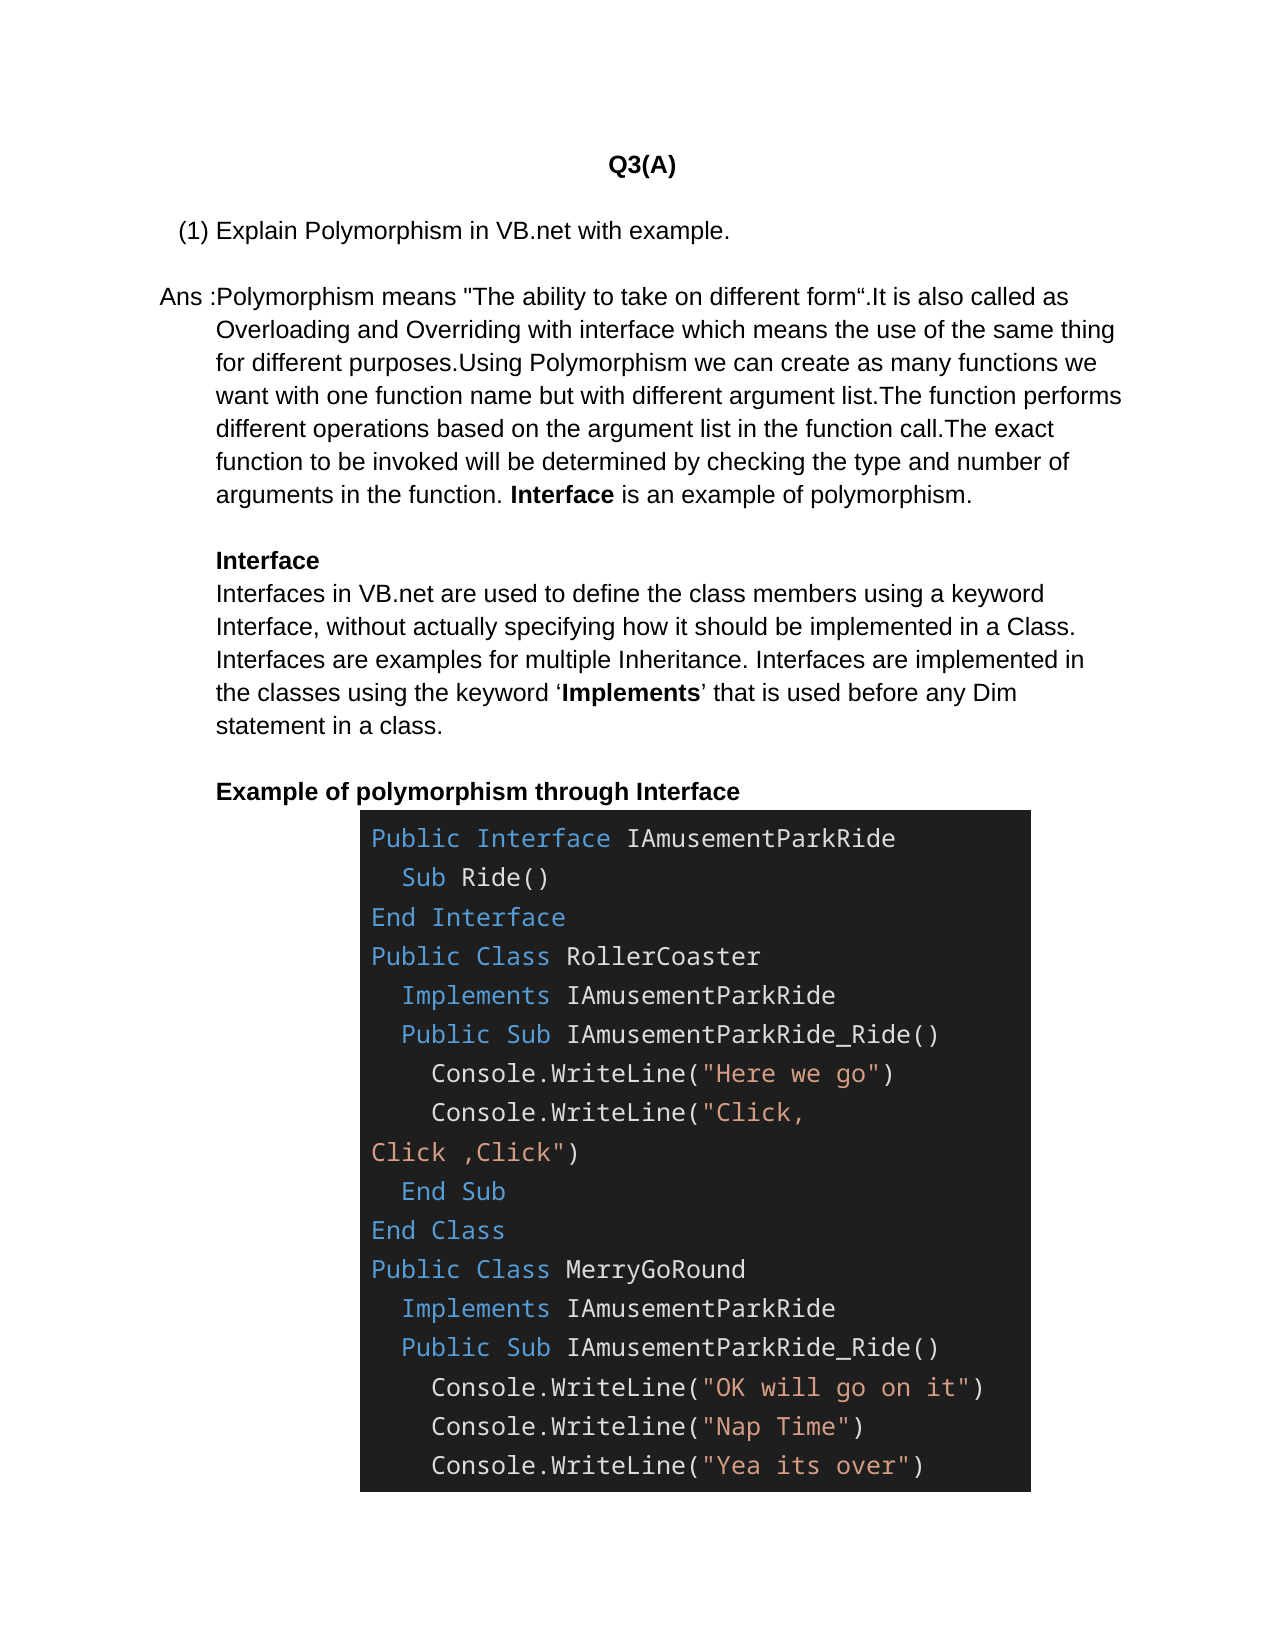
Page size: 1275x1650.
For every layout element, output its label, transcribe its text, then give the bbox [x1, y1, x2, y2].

text Q3(A) [159, 150, 1125, 179]
text Interface [216, 546, 1125, 575]
text Example of polymorphism through Interface [216, 777, 1125, 806]
text (1) Explain Polymorphism in VB.net with example. [178, 216, 1125, 245]
text Interfaces in VB.net are used to define the class members using a keyword Interface, without actually specifying how it should be implemented in a Class. Interfaces are examples for multiple Inheritance. Interfaces are implemented in the classes using the keyword ‘Implements’ that is used before any Dim statement in a class. [216, 579, 1125, 740]
table_header Public Interface IAmusementParkRide Sub Ride() End Interface Public Class RollerCoaster Implements IAmusementParkRide Public Sub IAmusementParkRide_Ride() Console.WriteLine("Here we go") Console.WriteLine("Click, Click ,Click") End Sub End Class Public Class MerryGoRound Implements IAmusementParkRide Public Sub IAmusementParkRide_Ride() Console.WriteLine("OK will go on it") Console.Writeline("Nap Time") Console.WriteLine("Yea its over") [360, 810, 1031, 1492]
text Ans :Polymorphism means "The ability to take on different form“.It is also called as Overloading and Overriding with interface which means the use of the same thing for different purposes.Using Polymorphism we can create as many functions we want with one function name but with different argument list.The function performs different operations based on the argument list in the function call.The exact function to be invoked will be determined by checking the type and number of arguments in the function. Interface is an example of polymorphism. [159, 282, 1125, 509]
